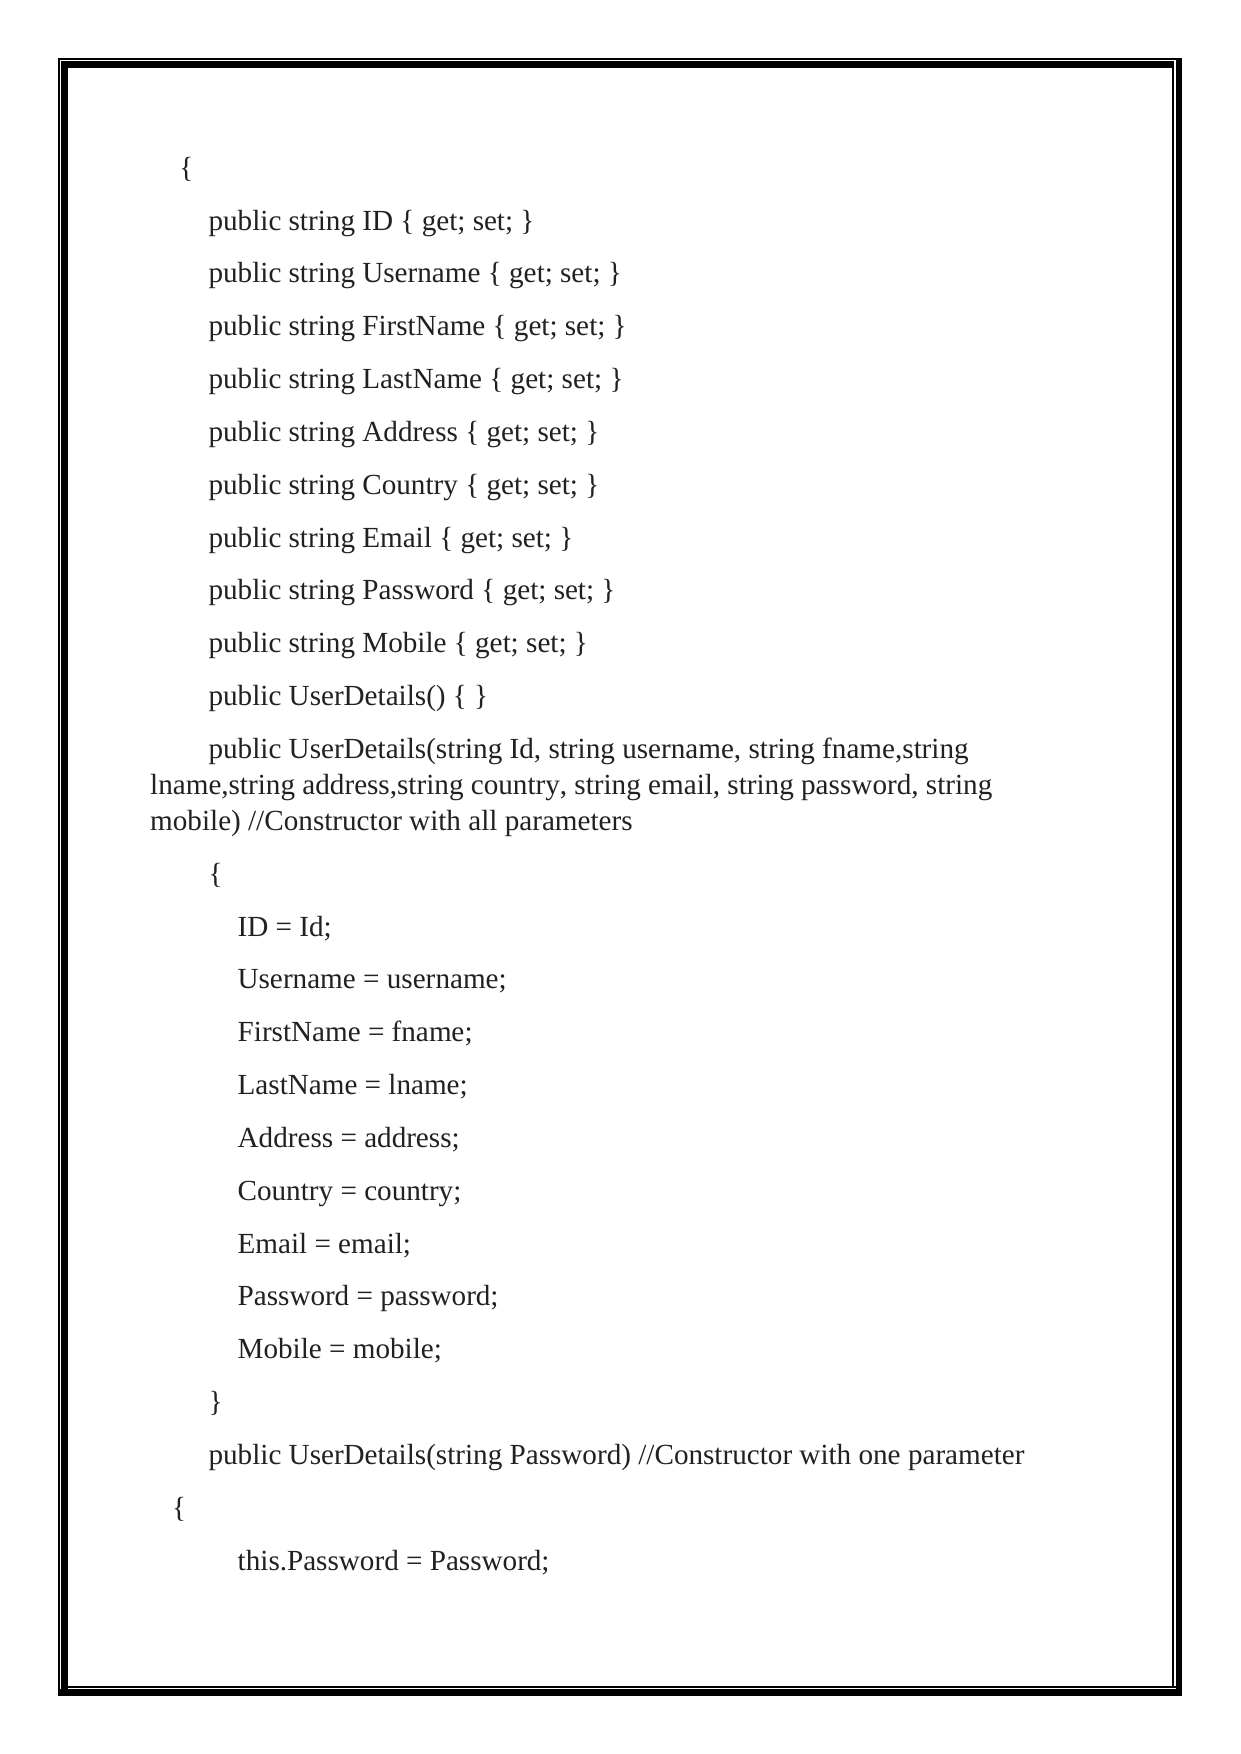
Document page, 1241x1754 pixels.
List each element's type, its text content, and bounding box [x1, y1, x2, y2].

text public string FirstName { get; set; } [150, 308, 1090, 342]
text Country = country; [150, 1173, 1090, 1206]
text Address = address; [150, 1120, 1090, 1154]
text public string LastName { get; set; } [150, 361, 1090, 395]
text ID = Id; [150, 909, 1090, 942]
text public string Country { get; set; } [150, 467, 1090, 500]
text public string Mobile { get; set; } [150, 625, 1090, 659]
text public UserDetails(string Password) //Constructor with one parameter [150, 1437, 1090, 1471]
text public UserDetails(string Id, string username, string fname,string lname,string address,string country, string email, string password, string mobile) //Constructor with all parameters [150, 731, 1090, 837]
text FirstName = fname; [150, 1014, 1090, 1048]
text this.Password = Password; [150, 1543, 1090, 1576]
text Email = email; [150, 1226, 1090, 1259]
text { [150, 856, 1090, 889]
text Mobile = mobile; [150, 1331, 1090, 1365]
text Username = username; [150, 962, 1090, 995]
text public string ID { get; set; } [150, 203, 1090, 236]
text { [150, 150, 1090, 183]
text public string Password { get; set; } [150, 572, 1090, 606]
text public string Email { get; set; } [150, 520, 1090, 553]
text LastName = lname; [150, 1067, 1090, 1101]
text Password = password; [150, 1278, 1090, 1312]
text public string Address { get; set; } [150, 414, 1090, 448]
text public UserDetails() { } [150, 678, 1090, 712]
text public string Username { get; set; } [150, 256, 1090, 289]
text { [150, 1490, 1090, 1523]
text } [150, 1384, 1090, 1418]
